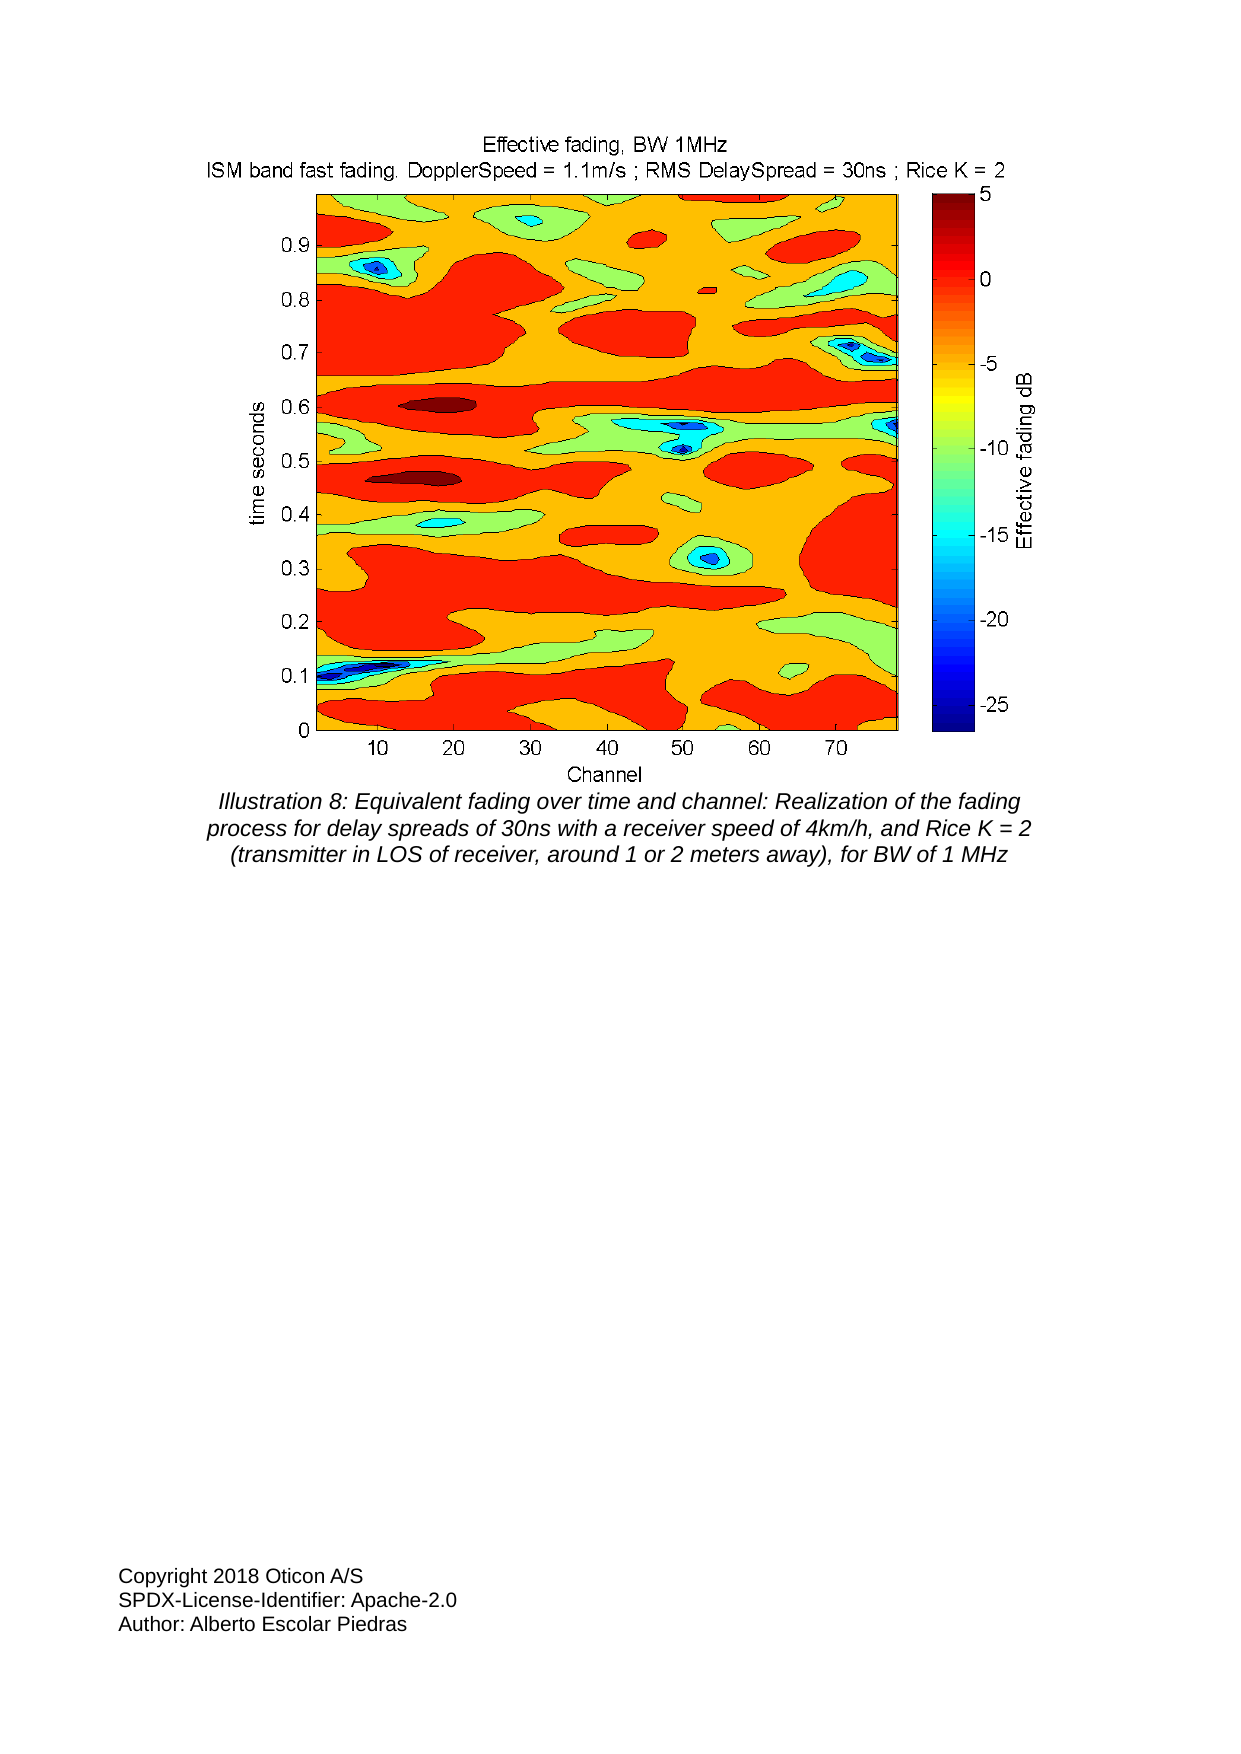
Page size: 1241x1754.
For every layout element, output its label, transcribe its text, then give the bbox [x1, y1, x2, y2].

text Illustration 8: Equivalent fading over time and channel: Realization of the fading process for delay spreads of 30ns with a receiver speed of 4km/h, and Rice K = 2 (transmitter in LOS of receiver, around 1 or 2 meters away), for BW of 1 MHz [203, 786, 1038, 867]
picture [203, 130, 1038, 786]
